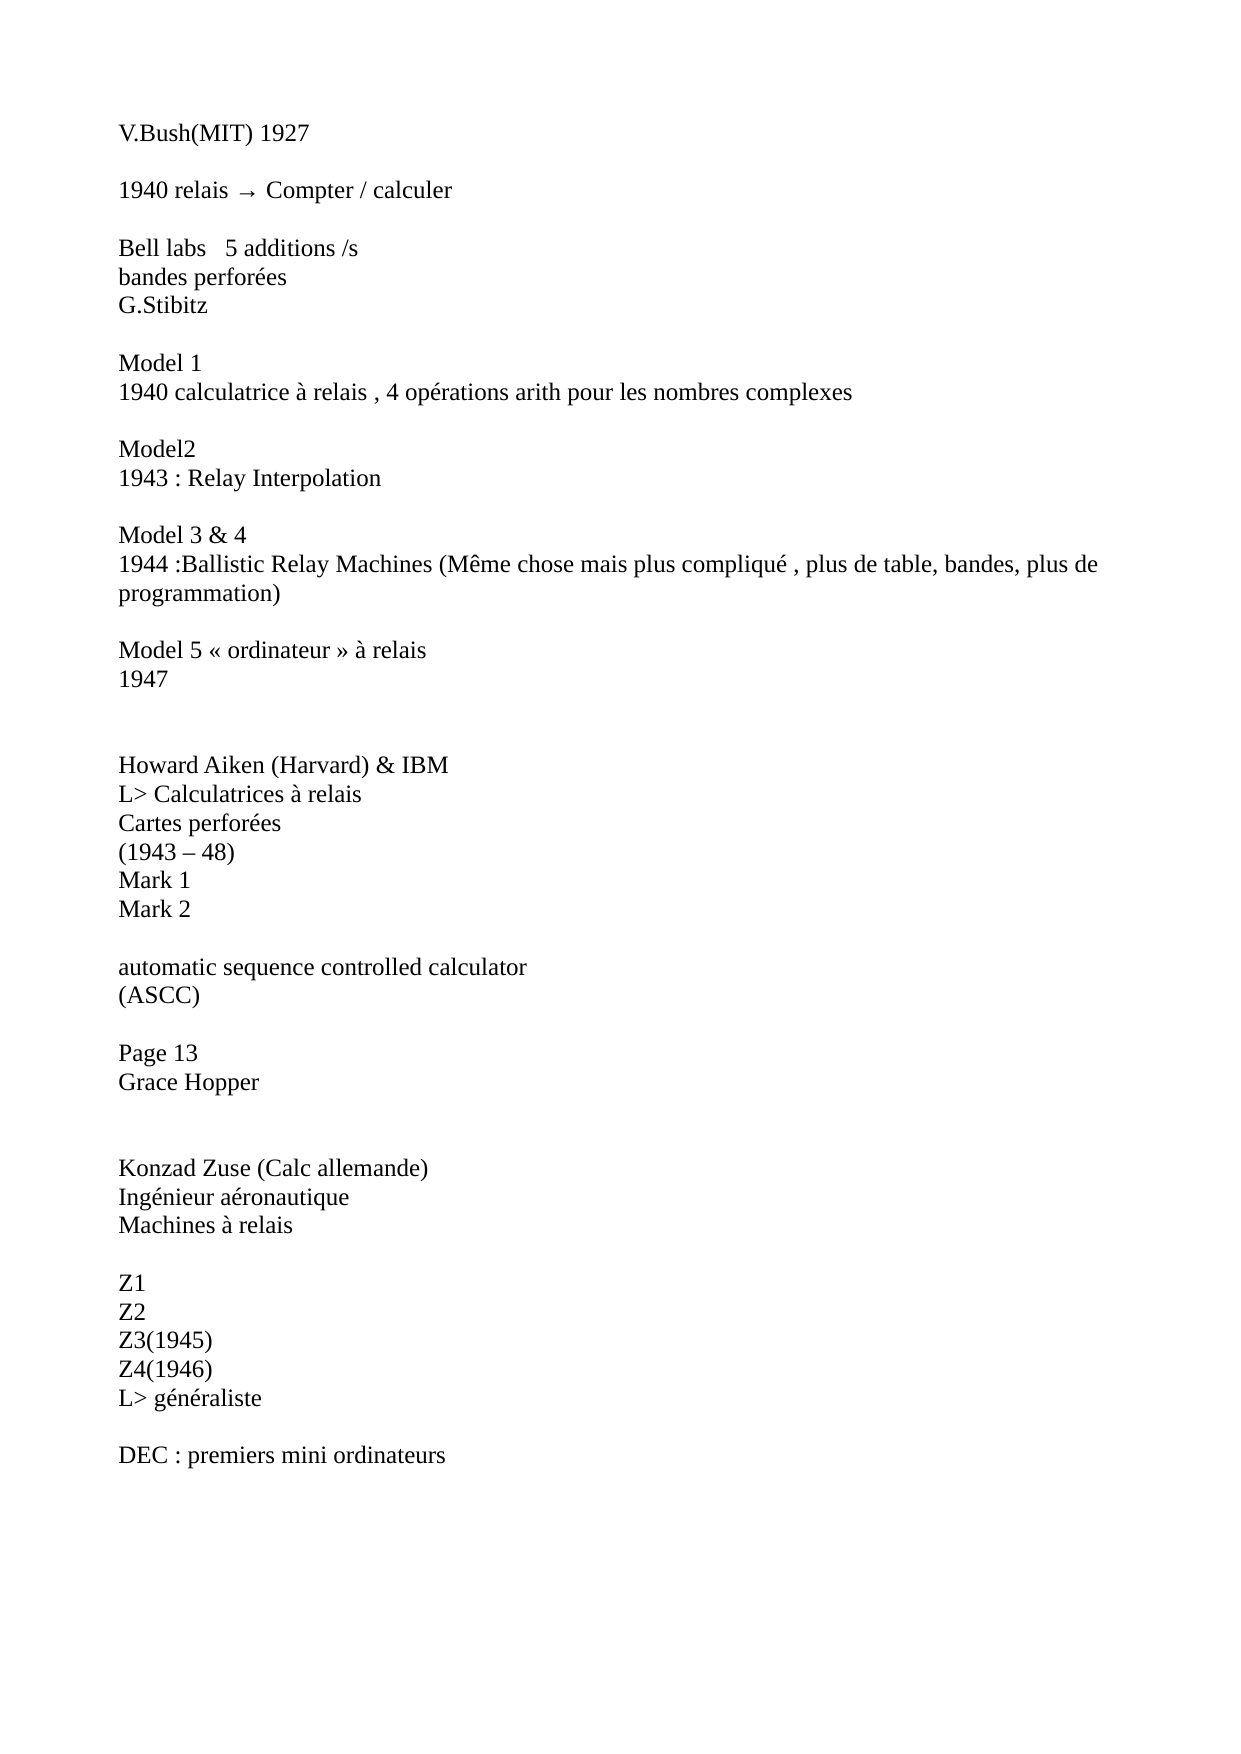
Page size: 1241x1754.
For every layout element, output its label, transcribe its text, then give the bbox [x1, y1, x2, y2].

text DEC : premiers mini ordinateurs [118, 1441, 1122, 1469]
text L> généraliste [118, 1383, 1122, 1412]
text 1943 : Relay Interpolation [118, 463, 1122, 492]
text Z3(1945) [118, 1326, 1122, 1354]
text Model 3 & 4 [118, 521, 1122, 549]
text Grace Hopper [118, 1067, 1122, 1096]
text (ASCC) [118, 981, 1122, 1009]
text (1943 – 48) [118, 837, 1122, 866]
text Mark 1 [118, 866, 1122, 894]
text 1944 :Ballistic Relay Machines (Même chose mais plus compliqué , plus de table, bandes, plus de programmation) [118, 549, 1122, 607]
text Model 1 [118, 348, 1122, 377]
text Machines à relais [118, 1211, 1122, 1239]
text Howard Aiken (Harvard) & IBM [118, 751, 1122, 779]
text Ingénieur aéronautique [118, 1182, 1122, 1211]
text Z2 [118, 1297, 1122, 1326]
text Cartes perforées [118, 808, 1122, 837]
text Z4(1946) [118, 1354, 1122, 1383]
text Page 13 [118, 1038, 1122, 1067]
text Bell labs 5 additions /s [118, 233, 1122, 262]
text 1947 [118, 664, 1122, 693]
text G.Stibitz [118, 291, 1122, 319]
text Model2 [118, 434, 1122, 463]
text Mark 2 [118, 894, 1122, 923]
text L> Calculatrices à relais [118, 779, 1122, 808]
text 1940 relais → Compter / calculer [118, 176, 1122, 204]
text 1940 calculatrice à relais , 4 opérations arith pour les nombres complexes [118, 377, 1122, 406]
text Model 5 « ordinateur » à relais [118, 636, 1122, 664]
text automatic sequence controlled calculator [118, 952, 1122, 981]
text V.Bush(MIT) 1927 [118, 118, 1122, 147]
text bandes perforées [118, 262, 1122, 291]
text Konzad Zuse (Calc allemande) [118, 1153, 1122, 1182]
text Z1 [118, 1268, 1122, 1297]
